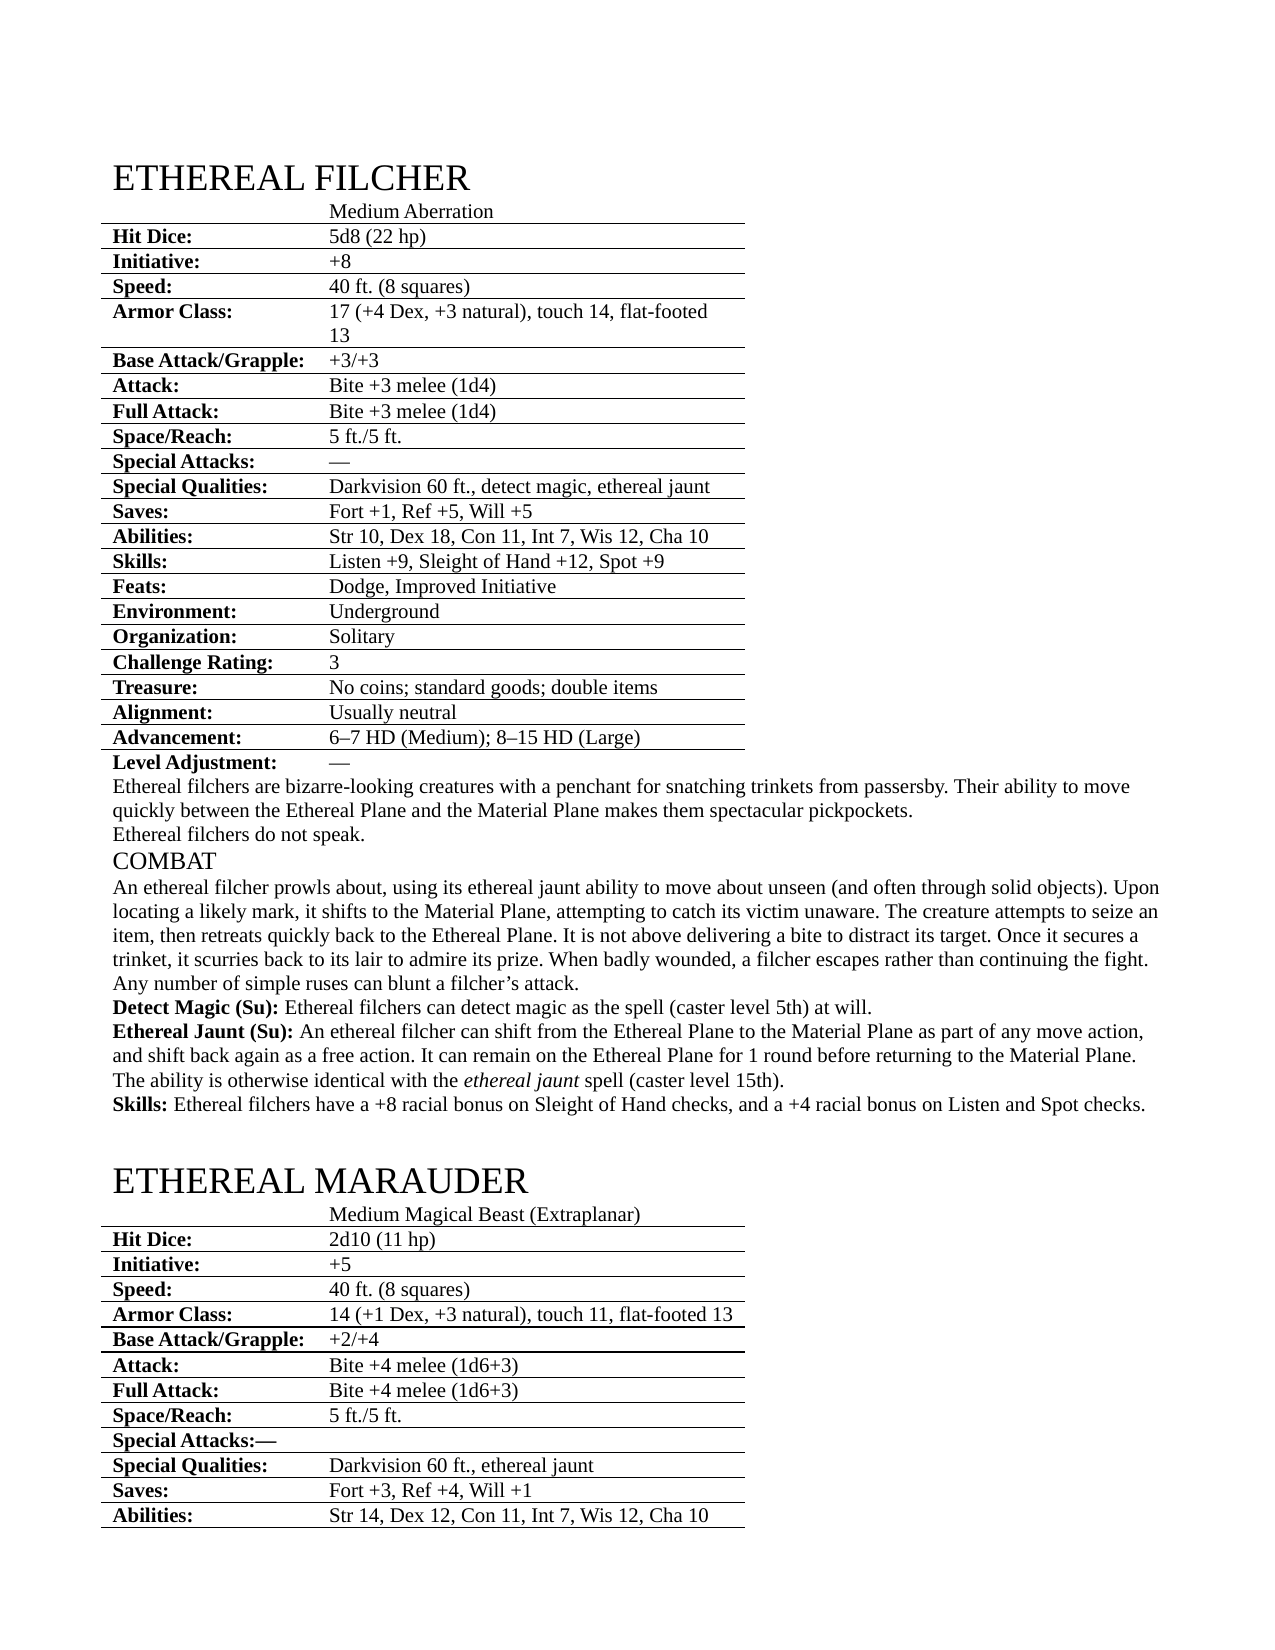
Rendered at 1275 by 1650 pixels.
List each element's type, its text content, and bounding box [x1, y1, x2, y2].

table_cell Abilities: [101, 524, 318, 548]
table_cell Special Qualities: [101, 1453, 318, 1477]
table_cell Advancement: [101, 725, 318, 749]
table_cell Attack: [101, 374, 318, 397]
table_cell Base Attack/Grapple: [101, 348, 318, 372]
table_cell 5 ft./5 ft. [318, 1403, 745, 1427]
table_cell 40 ft. (8 squares) [318, 274, 745, 298]
table_cell — [318, 750, 745, 774]
table_cell Skills: [101, 549, 318, 573]
table_cell Abilities: [101, 1503, 318, 1527]
table_cell Speed: [101, 274, 318, 298]
table_cell Saves: [101, 1478, 318, 1502]
table_cell Fort +1, Ref +5, Will +5 [318, 499, 745, 523]
table_cell 5 ft./5 ft. [318, 424, 745, 448]
table_cell Str 14, Dex 12, Con 11, Int 7, Wis 12, Cha 10 [318, 1503, 745, 1527]
table_cell 3 [318, 650, 745, 674]
table_cell Alignment: [101, 700, 318, 724]
text Detect Magic (Su): Ethereal filchers can detect magic as the spell (caster level 5th) at will. [112, 995, 1162, 1019]
table_cell Special Qualities: [101, 474, 318, 498]
table_cell 6–7 HD (Medium); 8–15 HD (Large) [318, 725, 745, 749]
table_cell Speed: [101, 1277, 318, 1301]
table_cell +3/+3 [318, 348, 745, 372]
table_cell Str 10, Dex 18, Con 11, Int 7, Wis 12, Cha 10 [318, 524, 745, 548]
table_cell Initiative: [101, 249, 318, 273]
table_cell 17 (+4 Dex, +3 natural), touch 14, flat-footed 13 [318, 299, 745, 347]
table_cell Usually neutral [318, 700, 745, 724]
table_cell Listen +9, Sleight of Hand +12, Spot +9 [318, 549, 745, 573]
table_cell Fort +3, Ref +4, Will +1 [318, 1478, 745, 1502]
table_cell Attack: [101, 1353, 318, 1377]
table_cell Darkvision 60 ft., ethereal jaunt [318, 1453, 745, 1477]
table_header Medium Aberration [318, 199, 745, 223]
text An ethereal filcher prowls about, using its ethereal jaunt ability to move about unseen (and often through solid objects). Upon locating a likely mark, it shifts to the Material Plane, attempting to catch its victim unaware. The creature attempts to seize an item, then retreats quickly back to the Ethereal Plane. It is not above delivering a bite to distract its target. Once it secures a trinket, it scurries back to its lair to admire its prize. When badly wounded, a filcher escapes rather than continuing the fight. [112, 875, 1162, 971]
table_cell Initiative: [101, 1252, 318, 1276]
table_cell Solitary [318, 625, 745, 648]
text ETHEREAL FILCHER [112, 156, 1162, 199]
table_cell Saves: [101, 499, 318, 523]
table_cell Special Attacks:— [101, 1428, 318, 1452]
table_cell Challenge Rating: [101, 650, 318, 674]
table_cell Organization: [101, 625, 318, 648]
table_cell 14 (+1 Dex, +3 natural), touch 11, flat-footed 13 [318, 1302, 745, 1326]
table_cell Environment: [101, 599, 318, 623]
table_cell Feats: [101, 574, 318, 598]
text Ethereal filchers do not speak. [112, 822, 1162, 846]
table_cell [318, 1428, 745, 1452]
table_cell Full Attack: [101, 1378, 318, 1402]
table_header [101, 1202, 318, 1226]
table_cell Space/Reach: [101, 1403, 318, 1427]
table_header [101, 199, 318, 223]
table_cell Bite +4 melee (1d6+3) [318, 1353, 745, 1377]
table_cell Bite +3 melee (1d4) [318, 399, 745, 423]
table_cell 5d8 (22 hp) [318, 224, 745, 248]
table_cell +5 [318, 1252, 745, 1276]
table_cell Darkvision 60 ft., detect magic, ethereal jaunt [318, 474, 745, 498]
table_cell Underground [318, 599, 745, 623]
table_cell Dodge, Improved Initiative [318, 574, 745, 598]
table_cell Bite +3 melee (1d4) [318, 374, 745, 397]
text Skills: Ethereal filchers have a +8 racial bonus on Sleight of Hand checks, and a +4 racial bonus on Listen and Spot checks. [112, 1092, 1162, 1116]
text Any number of simple ruses can blunt a filcher’s attack. [112, 971, 1162, 995]
table_cell No coins; standard goods; double items [318, 675, 745, 699]
table_cell Treasure: [101, 675, 318, 699]
table_cell Bite +4 melee (1d6+3) [318, 1378, 745, 1402]
table_cell Armor Class: [101, 1302, 318, 1326]
table_cell Special Attacks: [101, 449, 318, 473]
table_cell Full Attack: [101, 399, 318, 423]
text COMBAT [112, 846, 1162, 875]
table_cell 2d10 (11 hp) [318, 1227, 745, 1251]
text ETHEREAL MARAUDER [112, 1159, 1162, 1202]
text Ethereal Jaunt (Su): An ethereal filcher can shift from the Ethereal Plane to the Material Plane as part of any move action, and shift back again as a free action. It can remain on the Ethereal Plane for 1 round before returning to the Material Plane. The ability is otherwise identical with the ethereal jaunt spell (caster level 15th). [112, 1019, 1162, 1092]
table_cell Level Adjustment: [101, 750, 318, 774]
table_cell +2/+4 [318, 1328, 745, 1351]
table_cell 40 ft. (8 squares) [318, 1277, 745, 1301]
table_cell Base Attack/Grapple: [101, 1328, 318, 1351]
table_cell Hit Dice: [101, 224, 318, 248]
table_cell — [318, 449, 745, 473]
table_cell Hit Dice: [101, 1227, 318, 1251]
table_cell +8 [318, 249, 745, 273]
text Ethereal filchers are bizarre-looking creatures with a penchant for snatching trinkets from passersby. Their ability to move quickly between the Ethereal Plane and the Material Plane makes them spectacular pickpockets. [112, 774, 1162, 822]
table_header Medium Magical Beast (Extraplanar) [318, 1202, 745, 1226]
table_cell Space/Reach: [101, 424, 318, 448]
table_cell Armor Class: [101, 299, 318, 347]
